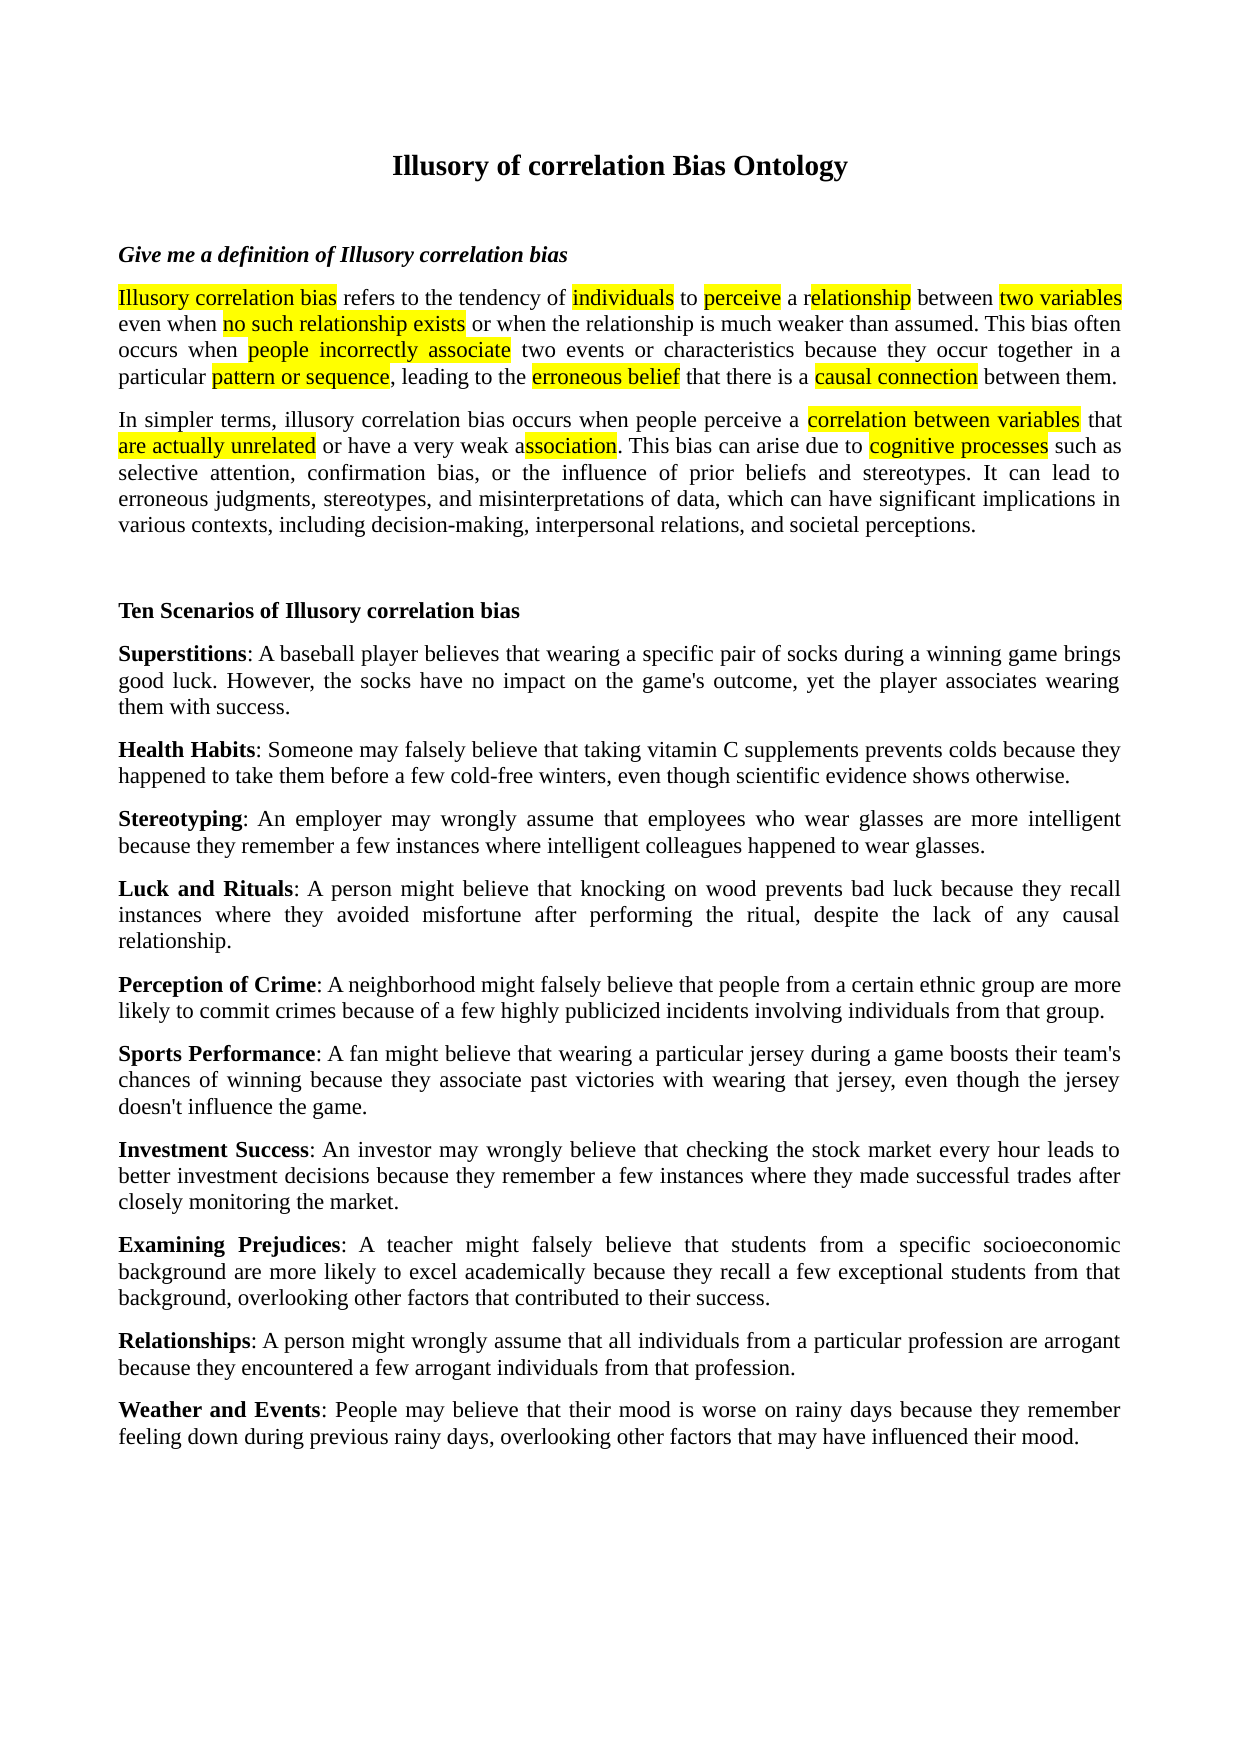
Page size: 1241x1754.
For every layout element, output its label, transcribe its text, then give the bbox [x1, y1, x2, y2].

text Relationships: A person might wrongly assume that all individuals from a particular profession are arrogant because they encountered a few arrogant individuals from that profession. [118, 1327, 1122, 1380]
text Health Habits: Someone may falsely believe that taking vitamin C supplements prevents colds because they happened to take them before a few cold-free winters, even though scientific evidence shows otherwise. [118, 736, 1122, 789]
text Give me a definition of Illusory correlation bias [118, 241, 1122, 267]
text Ten Scenarios of Illusory correlation bias [118, 597, 1122, 624]
text Luck and Rituals: A person might believe that knocking on wood prevents bad luck because they recall instances where they avoided misfortune after performing the ritual, despite the lack of any causal relationship. [118, 875, 1122, 954]
text Illusory of correlation Bias Ontology [118, 148, 1122, 181]
text Superstitions: A baseball player believes that wearing a specific pair of socks during a winning game brings good luck. However, the socks have no impact on the game's outcome, yet the player associates wearing them with success. [118, 640, 1122, 719]
text Sports Performance: A fan might believe that wearing a particular jersey during a game boosts their team's chances of winning because they associate past victories with wearing that jersey, even though the jersey doesn't influence the game. [118, 1040, 1122, 1119]
text Examining Prejudices: A teacher might falsely believe that students from a specific socioeconomic background are more likely to excel academically because they recall a few exceptional students from that background, overlooking other factors that contributed to their success. [118, 1231, 1122, 1311]
text Illusory correlation bias refers to the tendency of individuals to perceive a relationship between two variables even when no such relationship exists or when the relationship is much weaker than assumed. This bias often occurs when people incorrectly associate two events or characteristics because they occur together in a particular pattern or sequence, leading to the erroneous belief that there is a causal connection between them. [118, 284, 1122, 389]
text Weather and Events: People may believe that their mood is worse on rainy days because they remember feeling down during previous rainy days, overlooking other factors that may have influenced their mood. [118, 1397, 1122, 1449]
text In simpler terms, illusory correlation bias occurs when people perceive a correlation between variables that are actually unrelated or have a very weak association. This bias can arise due to cognitive processes such as selective attention, confirmation bias, or the influence of prior beliefs and stereotypes. It can lead to erroneous judgments, stereotypes, and misinterpretations of data, which can have significant implications in various contexts, including decision-making, interpersonal relations, and societal perceptions. [118, 406, 1122, 538]
text Perception of Crime: A neighborhood might falsely believe that people from a certain ethnic group are more likely to commit crimes because of a few highly publicized incidents involving individuals from that group. [118, 971, 1122, 1023]
text Investment Success: An investor may wrongly believe that checking the stock market every hour leads to better investment decisions because they remember a few instances where they made successful trades after closely monitoring the market. [118, 1136, 1122, 1215]
text Stereotyping: An employer may wrongly assume that employees who wear glasses are more intelligent because they remember a few instances where intelligent colleagues happened to wear glasses. [118, 806, 1122, 858]
